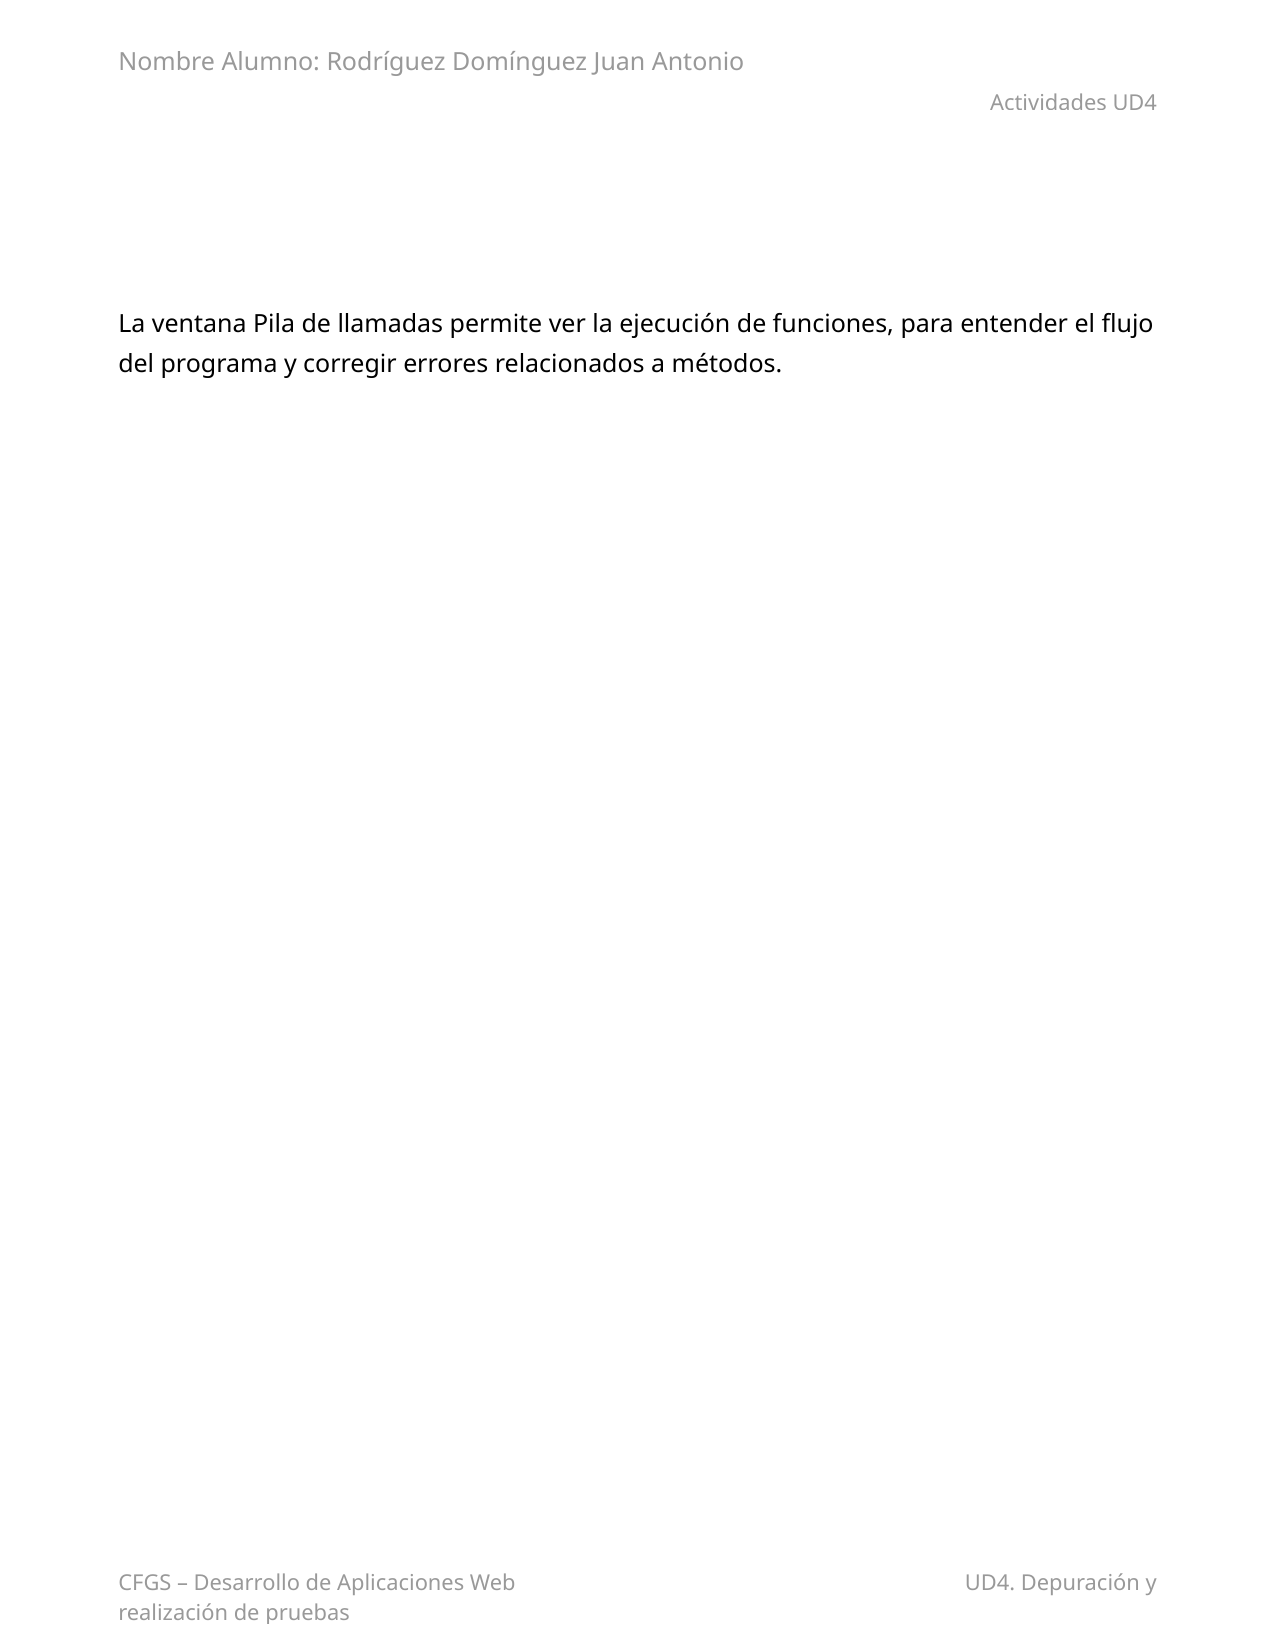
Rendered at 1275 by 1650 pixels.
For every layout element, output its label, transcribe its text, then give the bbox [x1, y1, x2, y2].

text La ventana Pila de llamadas permite ver la ejecución de funciones, para entender el flujo del programa y corregir errores relacionados a métodos. [118, 305, 1157, 380]
